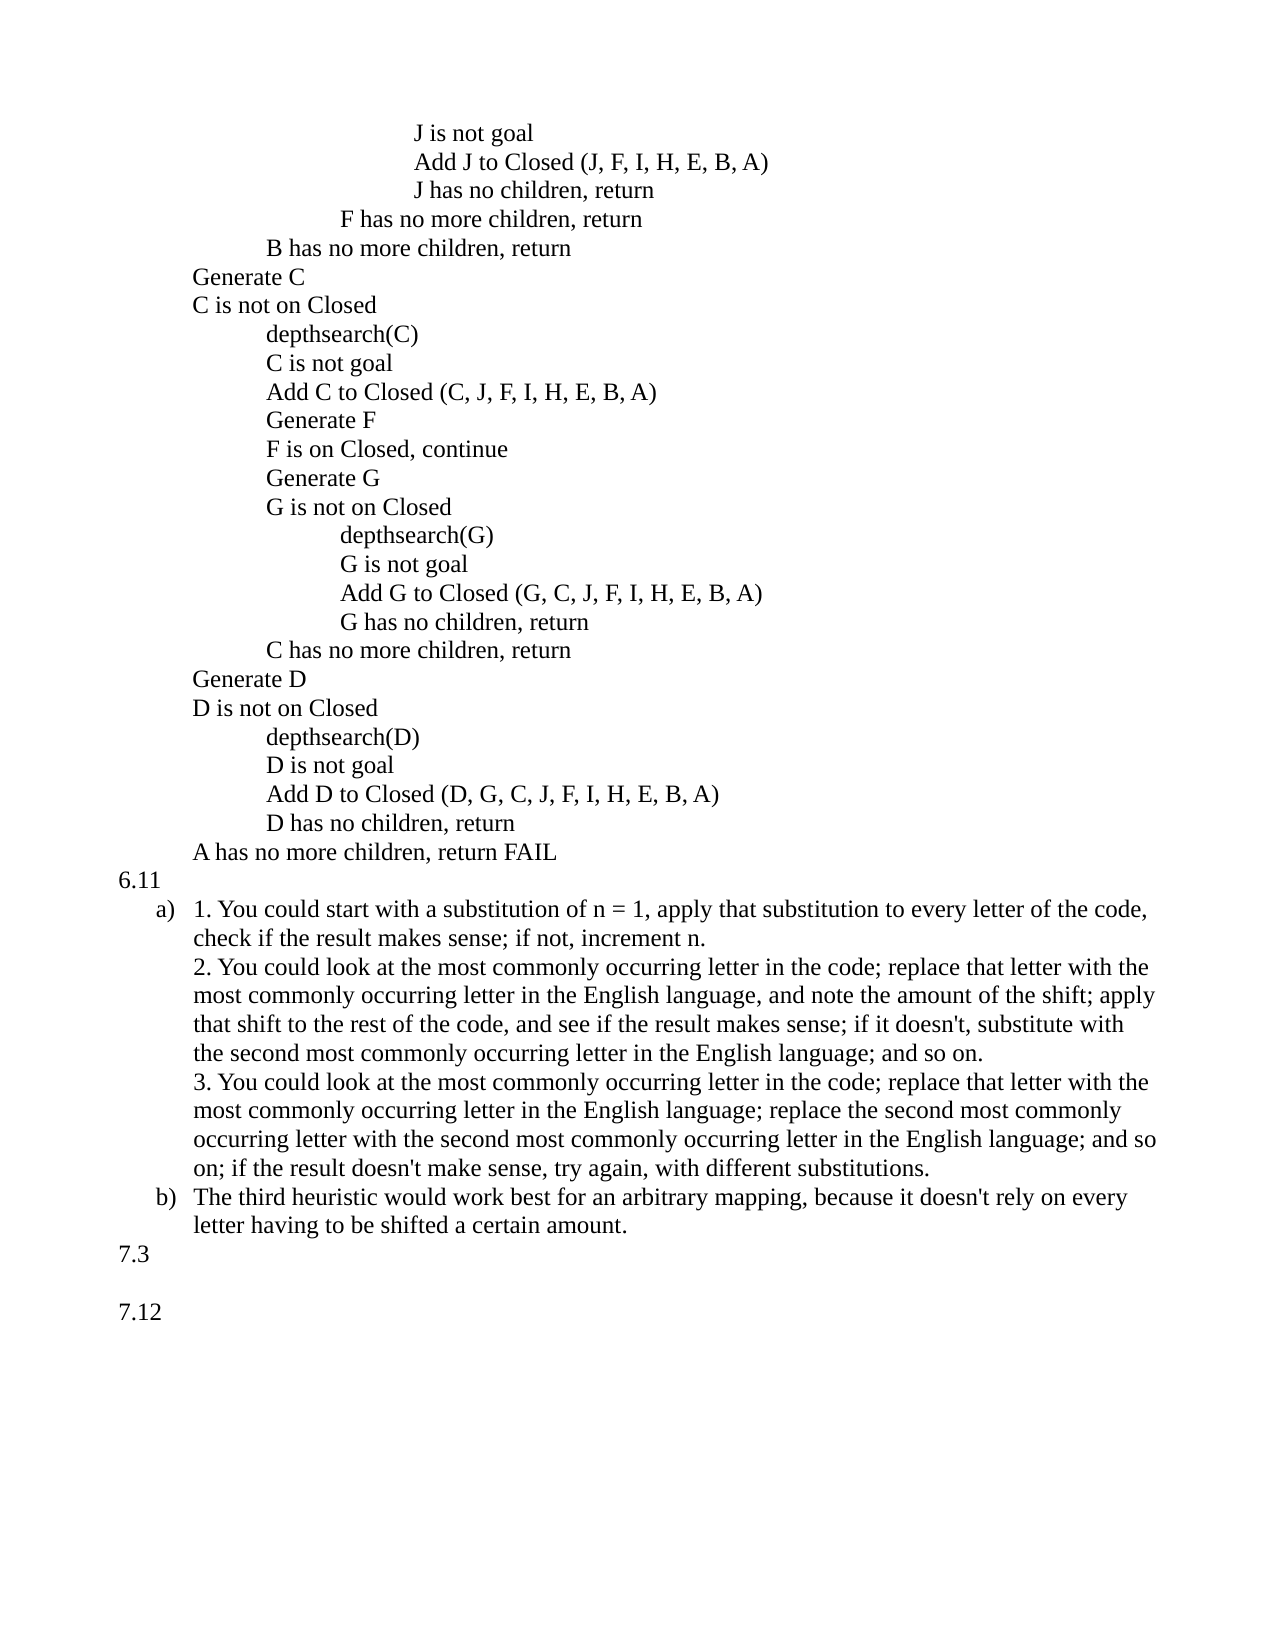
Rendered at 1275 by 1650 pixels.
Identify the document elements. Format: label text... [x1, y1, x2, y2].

text Generate G [266, 463, 1157, 492]
text Add J to Closed (J, F, I, H, E, B, A) [413, 147, 1157, 176]
text B has no more children, return [266, 233, 1157, 262]
text depthsearch(G) [340, 521, 1157, 549]
text Generate C [192, 262, 1157, 291]
text G is not on Closed [266, 492, 1157, 521]
text Generate F [266, 406, 1157, 434]
text 6.11 [118, 866, 1157, 894]
text C has no more children, return [266, 636, 1157, 664]
text 7.3 [118, 1239, 1157, 1268]
text C is not goal [266, 348, 1157, 377]
text D has no children, return [266, 808, 1157, 837]
text depthsearch(D) [266, 722, 1157, 751]
text Generate D [192, 664, 1157, 693]
text J has no children, return [413, 176, 1157, 204]
text G has no children, return [340, 607, 1157, 636]
text D is not goal [266, 751, 1157, 779]
list 3. You could look at the most commonly occurring letter in the code; replace that letter with the most commonly occurring letter in the English language; replace the second most commonly occurring letter with the second most commonly occurring letter in the English language; and so on; if the result doesn't make sense, try again, with different substitutions. [156, 1067, 1157, 1182]
text G is not goal [340, 549, 1157, 578]
text 7.12 [118, 1297, 1157, 1326]
text D is not on Closed [192, 693, 1157, 722]
text F has no more children, return [340, 204, 1157, 233]
text C is not on Closed [192, 291, 1157, 319]
text depthsearch(C) [266, 319, 1157, 348]
text J is not goal [413, 118, 1157, 147]
list 2. You could look at the most commonly occurring letter in the code; replace that letter with the most commonly occurring letter in the English language, and note the amount of the shift; apply that shift to the rest of the code, and see if the result makes sense; if it doesn't, substitute with the second most commonly occurring letter in the English language; and so on. [156, 952, 1157, 1067]
text A has no more children, return FAIL [192, 837, 1157, 866]
text F is on Closed, continue [266, 434, 1157, 463]
text Add D to Closed (D, G, C, J, F, I, H, E, B, A) [266, 779, 1157, 808]
list 1. You could start with a substitution of n = 1, apply that substitution to every letter of the code, check if the result makes sense; if not, increment n. [156, 894, 1157, 952]
list The third heuristic would work best for an arbitrary mapping, because it doesn't rely on every letter having to be shifted a certain amount. [156, 1182, 1157, 1239]
text Add C to Closed (C, J, F, I, H, E, B, A) [266, 377, 1157, 406]
text Add G to Closed (G, C, J, F, I, H, E, B, A) [340, 578, 1157, 607]
